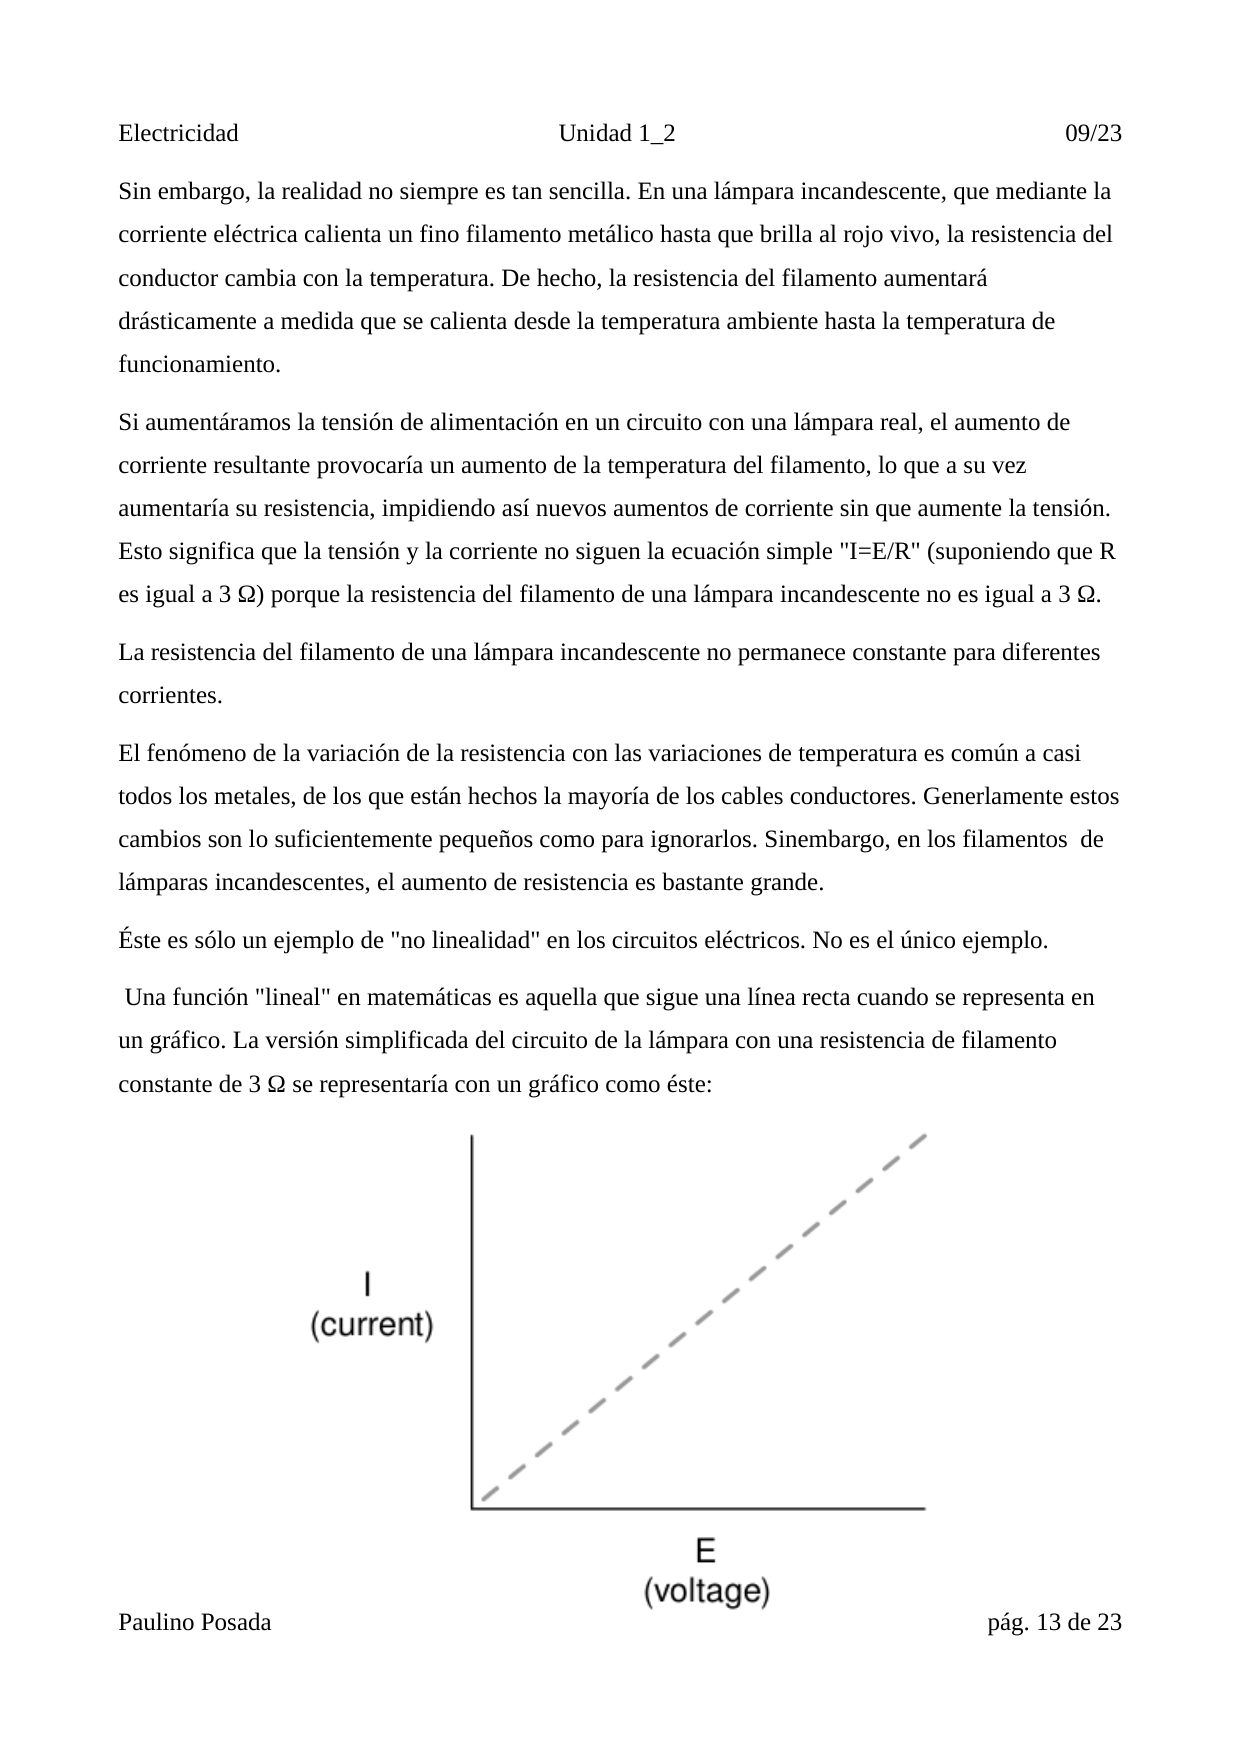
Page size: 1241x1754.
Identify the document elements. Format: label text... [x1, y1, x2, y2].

text Sin embargo, la realidad no siempre es tan sencilla. En una lámpara incandescente, que mediante la corriente eléctrica calienta un fino filamento metálico hasta que brilla al rojo vivo, la resistencia del conductor cambia con la temperatura. De hecho, la resistencia del filamento aumentará drásticamente a medida que se calienta desde la temperatura ambiente hasta la temperatura de funcionamiento. [118, 176, 1122, 378]
text Si aumentáramos la tensión de alimentación en un circuito con una lámpara real, el aumento de corriente resultante provocaría un aumento de la temperatura del filamento, lo que a su vez aumentaría su resistencia, impidiendo así nuevos aumentos de corriente sin que aumente la tensión. Esto significa que la tensión y la corriente no siguen la ecuación simple "I=E/R" (suponiendo que R es igual a 3 Ω) porque la resistencia del filamento de una lámpara incandescente no es igual a 3 Ω. [118, 407, 1122, 608]
text El fenómeno de la variación de la resistencia con las variaciones de temperatura es común a casi todos los metales, de los que están hechos la mayoría de los cables conductores. Generlamente estos cambios son lo suficientemente pequeños como para ignorarlos. Sinembargo, en los filamentos de lámparas incandescentes, el aumento de resistencia es bastante grande. [118, 738, 1122, 896]
picture [305, 1125, 935, 1619]
text La resistencia del filamento de una lámpara incandescente no permanece constante para diferentes corrientes. [118, 637, 1122, 709]
text Una función "lineal" en matemáticas es aquella que sigue una línea recta cuando se representa en un gráfico. La versión simplificada del circuito de la lámpara con una resistencia de filamento constante de 3 Ω se representaría con un gráfico como éste: [118, 982, 1122, 1097]
text Éste es sólo un ejemplo de "no linealidad" en los circuitos eléctricos. No es el único ejemplo. [118, 925, 1122, 953]
